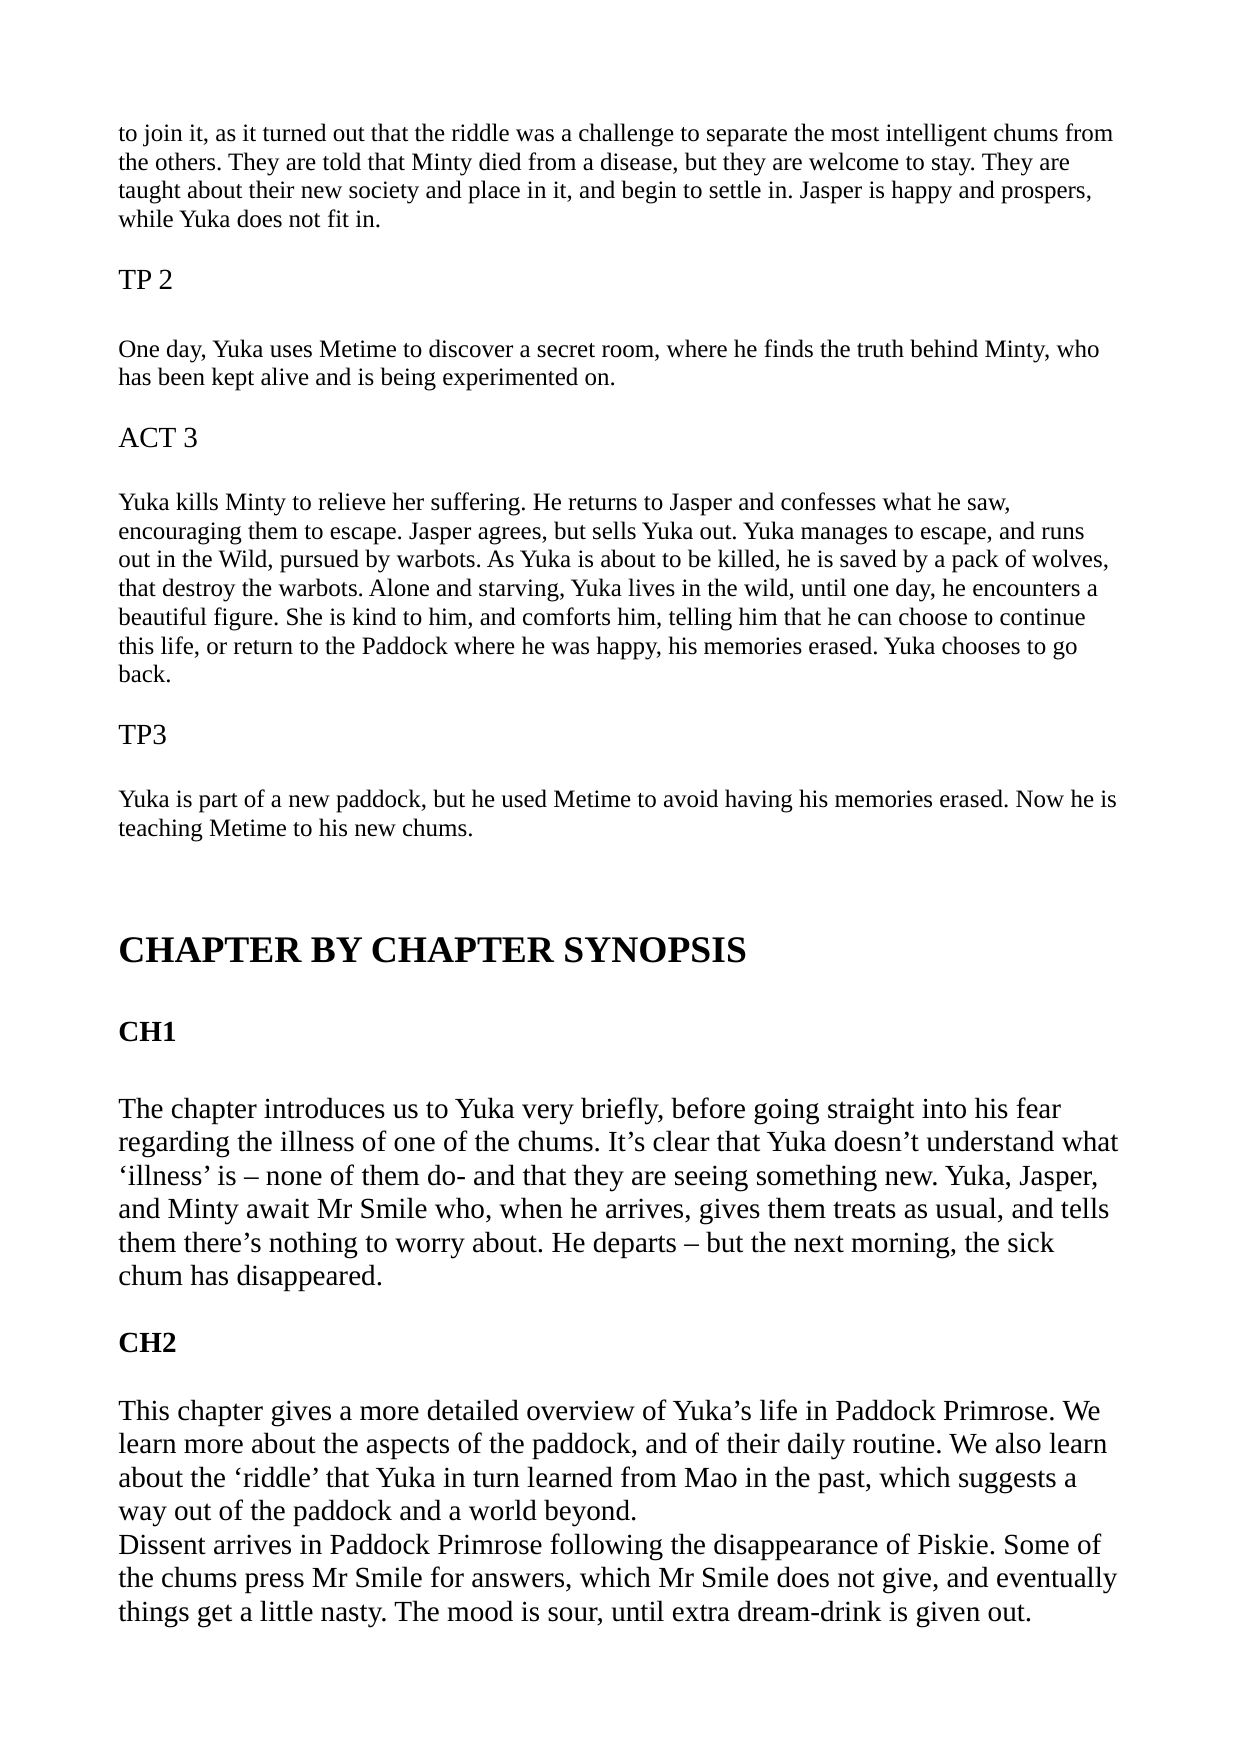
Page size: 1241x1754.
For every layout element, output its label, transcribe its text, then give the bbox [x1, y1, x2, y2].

text to join it, as it turned out that the riddle was a challenge to separate the most intelligent chums from the others. They are told that Minty died from a disease, but they are welcome to stay. They are taught about their new society and place in it, and begin to settle in. Jasper is happy and prospers, while Yuka does not fit in. [118, 118, 1122, 233]
text One day, Yuka uses Metime to discover a secret room, where he finds the truth behind Minty, who has been kept alive and is being experimented on. [118, 334, 1122, 391]
text TP3 [118, 717, 1122, 751]
text TP 2 [118, 262, 1122, 295]
text Yuka kills Minty to relieve her suffering. He returns to Jasper and confesses what he saw, encouraging them to escape. Jasper agrees, but sells Yuka out. Yuka manages to escape, and runs out in the Wild, pursued by warbots. As Yuka is about to be killed, he is saved by a pack of wolves, that destroy the warbots. Alone and starving, Yuka lives in the wild, until one day, he encounters a beautiful figure. She is kind to him, and comforts him, telling him that he can choose to continue this life, or return to the Paddock where he was happy, his memories erased. Yuka chooses to go back. [118, 487, 1122, 688]
text Dissent arrives in Paddock Primrose following the disappearance of Piskie. Some of the chums press Mr Smile for answers, which Mr Smile does not give, and eventually things get a little nasty. The mood is sour, until extra dream-drink is given out. [118, 1527, 1122, 1627]
text CH1 [118, 1014, 1122, 1048]
text Yuka is part of a new paddock, but he used Metime to avoid having his memories erased. Now he is teaching Metime to his new chums. [118, 784, 1122, 842]
text CH2 [118, 1326, 1122, 1359]
text CHAPTER BY CHAPTER SYNOPSIS [118, 928, 1122, 971]
text The chapter introduces us to Yuka very briefly, before going straight into his fear regarding the illness of one of the chums. It’s clear that Yuka doesn’t understand what ‘illness’ is – none of them do- and that they are seeing something new. Yuka, Jasper, and Minty await Mr Smile who, when he arrives, gives them treats as usual, and tells them there’s nothing to worry about. He departs – but the next morning, the sick chum has disappeared. [118, 1091, 1122, 1292]
text ACT 3 [118, 420, 1122, 453]
text This chapter gives a more detailed overview of Yuka’s life in Paddock Primrose. We learn more about the aspects of the paddock, and of their daily routine. We also learn about the ‘riddle’ that Yuka in turn learned from Mao in the past, which suggests a way out of the paddock and a world beyond. [118, 1393, 1122, 1527]
